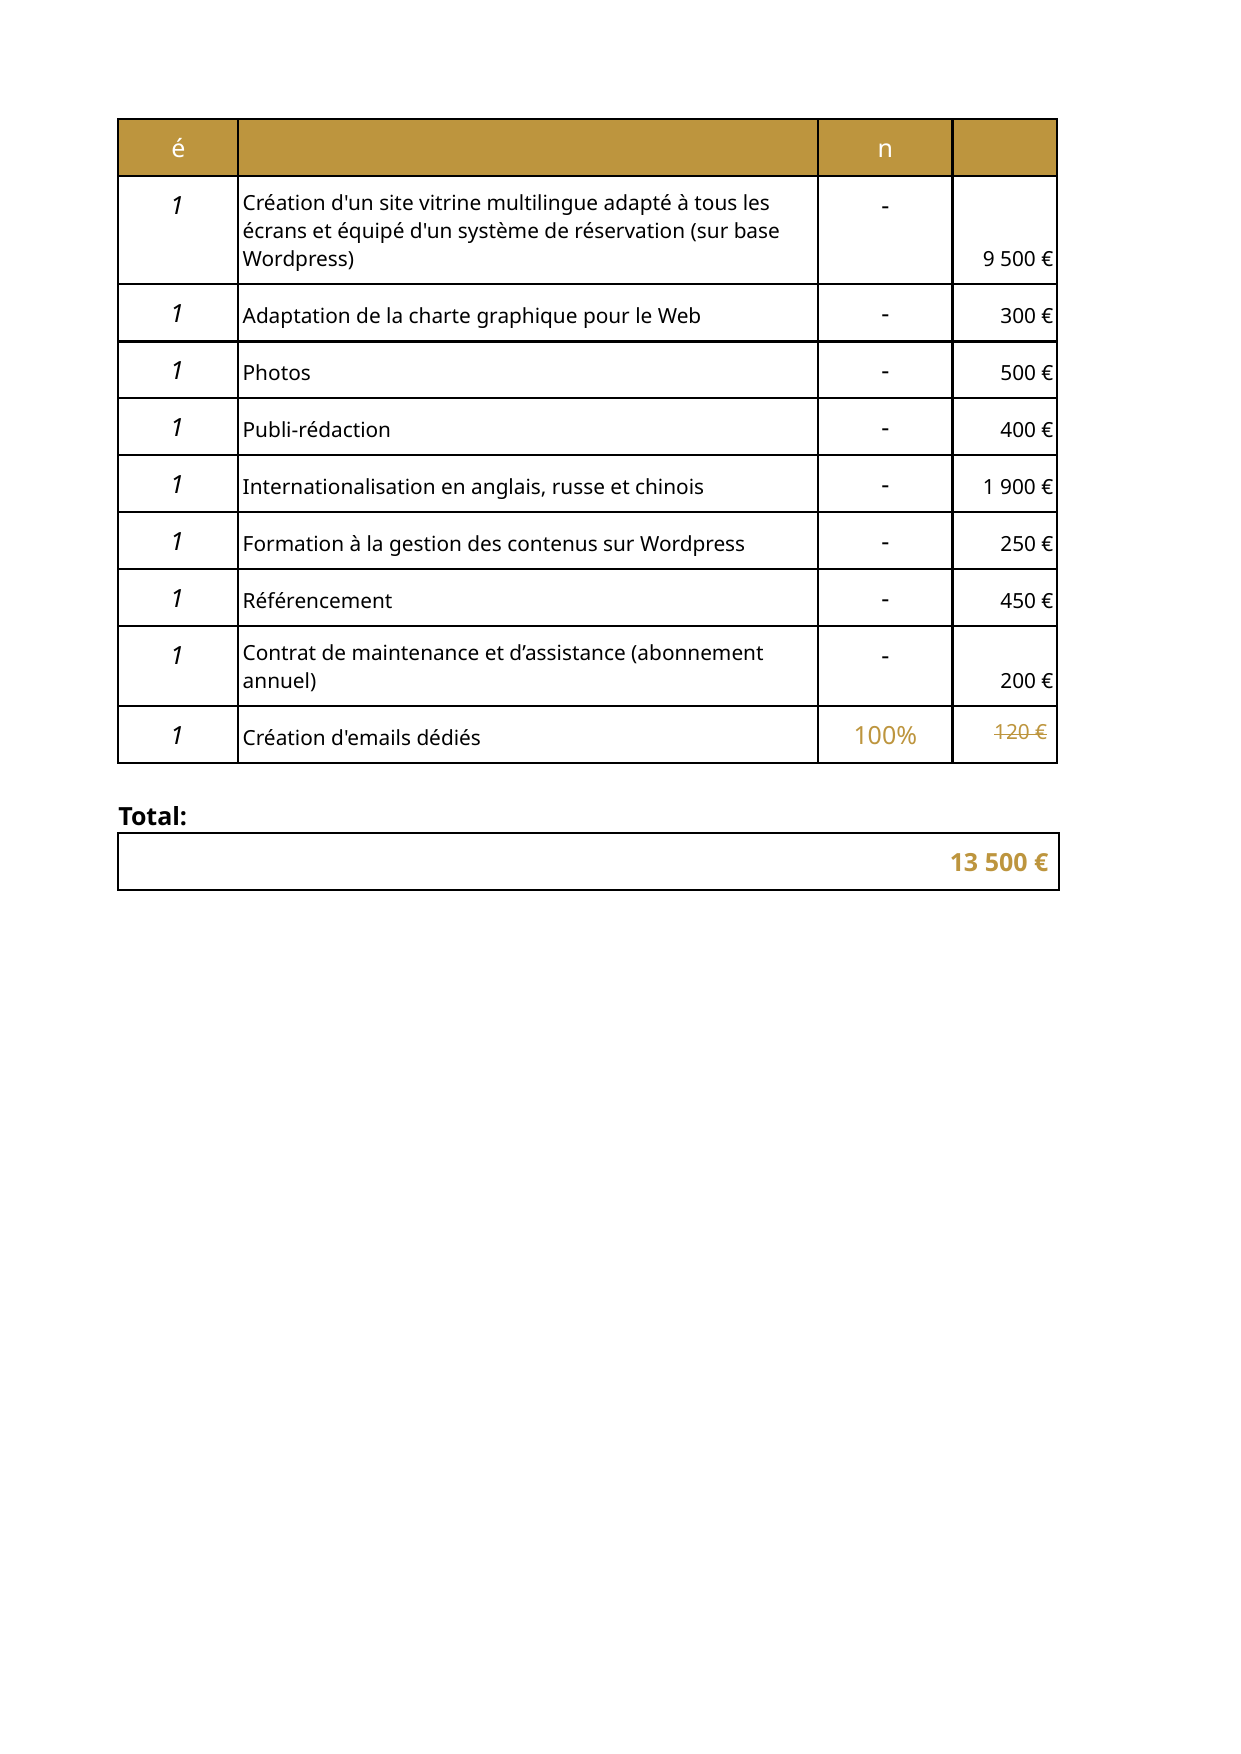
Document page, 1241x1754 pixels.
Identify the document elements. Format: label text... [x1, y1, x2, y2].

table_header n [819, 120, 951, 175]
table_cell 1 [119, 513, 237, 568]
table_cell 400 € [954, 399, 1056, 454]
table_header [954, 120, 1056, 175]
table_cell 1 [119, 570, 237, 625]
table_cell - [819, 627, 951, 705]
table_cell Photos [239, 343, 817, 397]
table_cell 1 [119, 627, 237, 705]
table_cell Création d'emails dédiés [239, 707, 817, 762]
table_cell - [819, 570, 951, 625]
table_header [239, 120, 817, 175]
table_cell - [819, 343, 951, 397]
table_cell Référencement [239, 570, 817, 625]
table_cell 250 € [954, 513, 1056, 568]
table_cell 1 [119, 343, 237, 397]
table_cell 1 [119, 707, 237, 762]
table_header é [119, 120, 237, 175]
table_cell 200 € [954, 627, 1056, 705]
table_cell - [819, 456, 951, 511]
table_cell - [819, 285, 951, 340]
table_cell 1 [119, 456, 237, 511]
table_cell 120 € [954, 707, 1056, 762]
table_cell - [819, 513, 951, 568]
table_cell 1 900 € [954, 456, 1056, 511]
table_cell Contrat de maintenance et d’assistance (abonnement annuel) [239, 627, 817, 705]
table_cell - [819, 399, 951, 454]
table_cell - [819, 177, 951, 283]
table_cell 100% [819, 707, 951, 762]
table_cell Formation à la gestion des contenus sur Wordpress [239, 513, 817, 568]
table_header 13 500 € [119, 834, 1058, 889]
table_cell 1 [119, 399, 237, 454]
text Total: [118, 798, 1122, 832]
table_cell Internationalisation en anglais, russe et chinois [239, 456, 817, 511]
table_cell Publi-rédaction [239, 399, 817, 454]
table_cell 450 € [954, 570, 1056, 625]
table_cell 9 500 € [954, 177, 1056, 283]
table_cell 1 [119, 285, 237, 340]
table_cell 300 € [954, 285, 1056, 340]
table_cell 1 [119, 177, 237, 283]
table_cell Adaptation de la charte graphique pour le Web [239, 285, 817, 340]
table_cell Création d'un site vitrine multilingue adapté à tous les écrans et équipé d'un système de réservation (sur base Wordpress) [239, 177, 817, 283]
table_cell 500 € [954, 343, 1056, 397]
